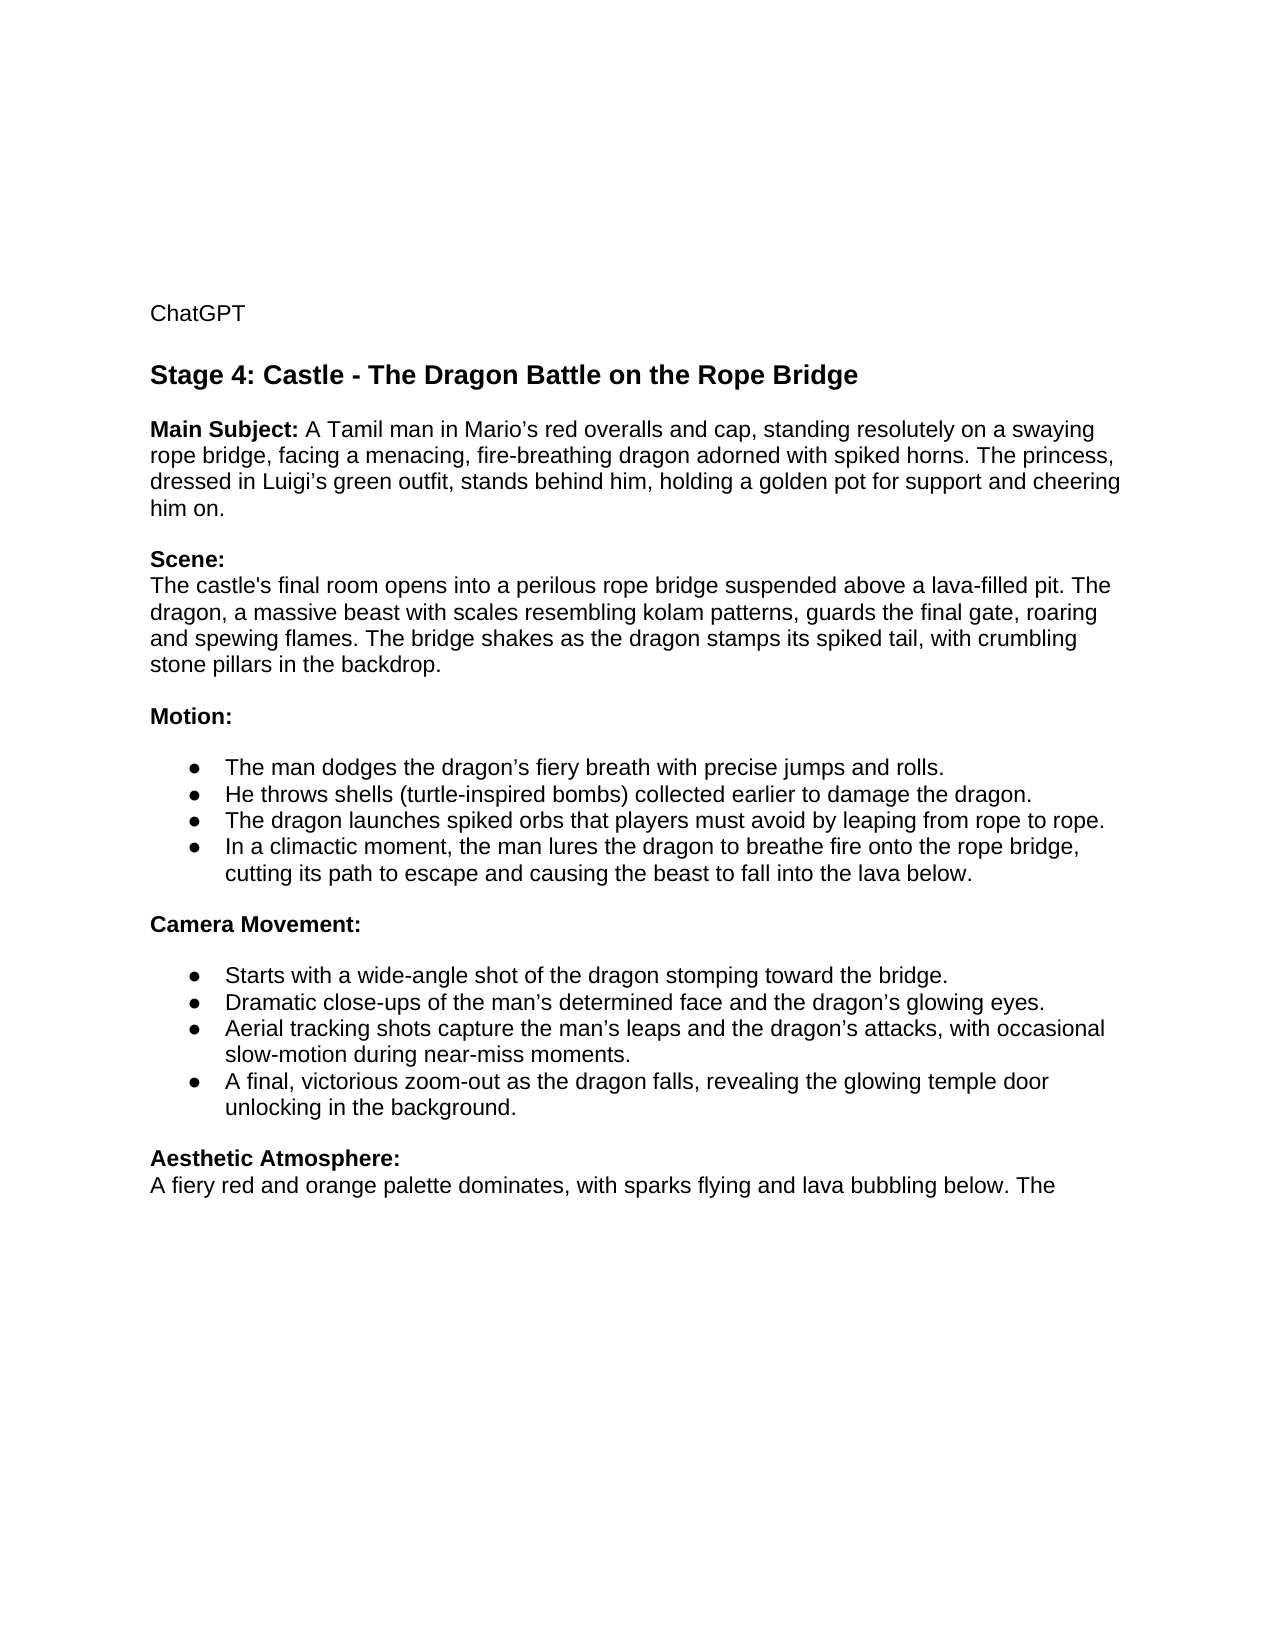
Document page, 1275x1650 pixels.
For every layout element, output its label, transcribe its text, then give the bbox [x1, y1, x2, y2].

text Camera Movement: [150, 911, 1125, 937]
list Dramatic close-ups of the man’s determined face and the dragon’s glowing eyes. [187, 989, 1125, 1015]
text Main Subject: A Tamil man in Mario’s red overalls and cap, standing resolutely on a swaying rope bridge, facing a menacing, fire-breathing dragon adorned with spiked horns. The princess, dressed in Luigi’s green outfit, stands behind him, holding a golden pot for support and cheering him on. [150, 416, 1125, 521]
list Aerial tracking shots capture the man’s leaps and the dragon’s attacks, with occasional slow-motion during near-miss moments. [187, 1015, 1125, 1068]
text Scene: The castle's final room opens into a perilous rope bridge suspended above a lava-filled pit. The dragon, a massive beast with scales resembling kolam patterns, guards the final gate, roaring and spewing flames. The bridge shakes as the dragon stamps its spiked tail, with crumbling stone pillars in the backdrop. [150, 546, 1125, 678]
list Starts with a wide-angle shot of the dragon stomping toward the bridge. [187, 962, 1125, 989]
list He throws shells (turtle-inspired bombs) collected earlier to damage the dragon. [187, 781, 1125, 807]
list In a climactic moment, the man lures the dragon to breathe fire onto the rope bridge, cutting its path to escape and causing the beast to fall into the lava below. [187, 833, 1125, 886]
text Motion: [150, 703, 1125, 729]
text Aesthetic Atmosphere: A fiery red and orange palette dominates, with sparks flying and lava bubbling below. The [150, 1145, 1125, 1198]
list A final, victorious zoom-out as the dragon falls, revealing the glowing temple door unlocking in the background. [187, 1068, 1125, 1120]
list The dragon launches spiked orbs that players must avoid by leaping from rope to rope. [187, 807, 1125, 833]
list The man dodges the dragon’s fiery breath with precise jumps and rolls. [187, 754, 1125, 781]
subtitle Stage 4: Castle - The Dragon Battle on the Rope Bridge [150, 359, 1125, 391]
text ChatGPT [150, 300, 1125, 326]
